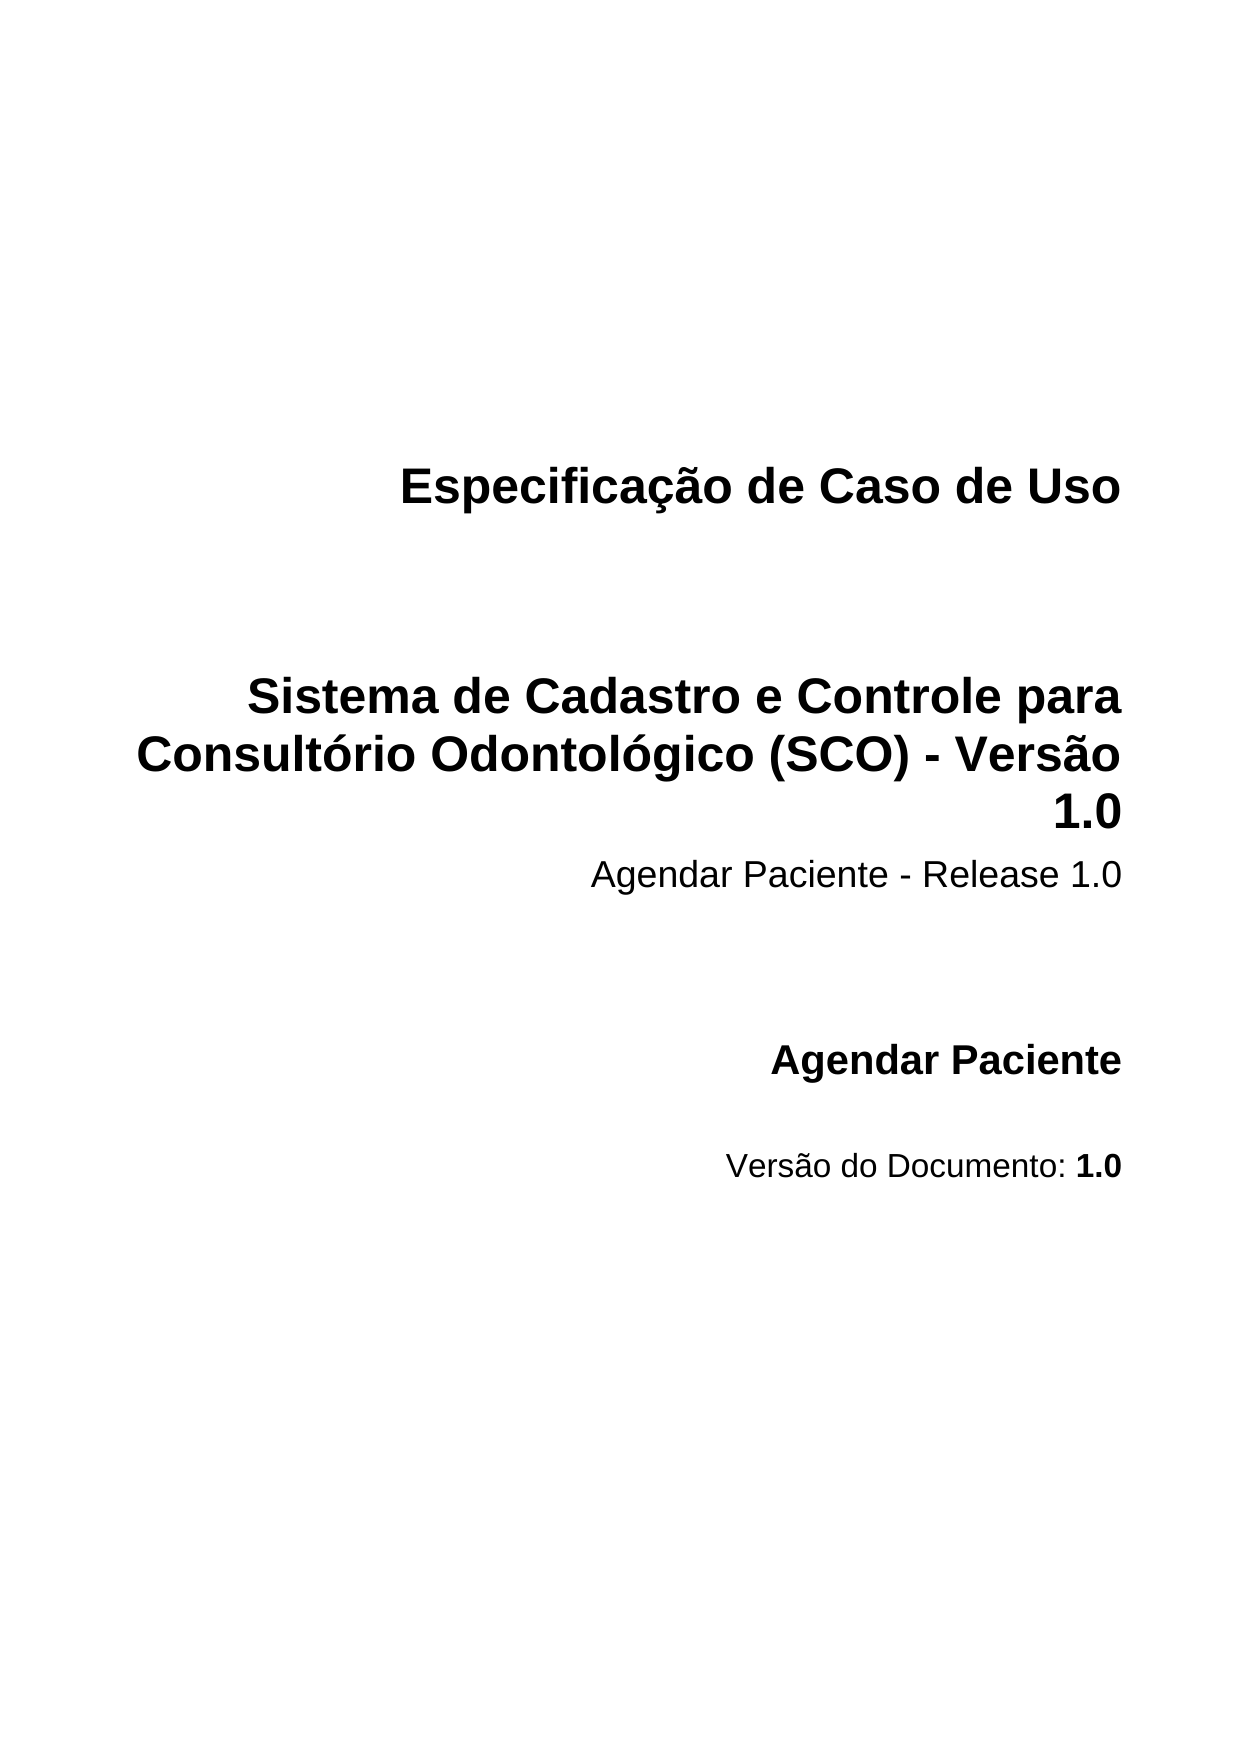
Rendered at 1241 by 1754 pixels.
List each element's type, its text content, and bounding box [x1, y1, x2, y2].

title Versão do Documento: 1.0 [118, 1146, 1122, 1185]
title Sistema de Cadastro e Controle para Consultório Odontológico (SCO) - Versão 1.0 [118, 667, 1122, 839]
title Agendar Paciente - Release 1.0 [118, 852, 1122, 895]
title Agendar Paciente [118, 1035, 1122, 1083]
title Especificação de Caso de Uso [118, 457, 1122, 514]
